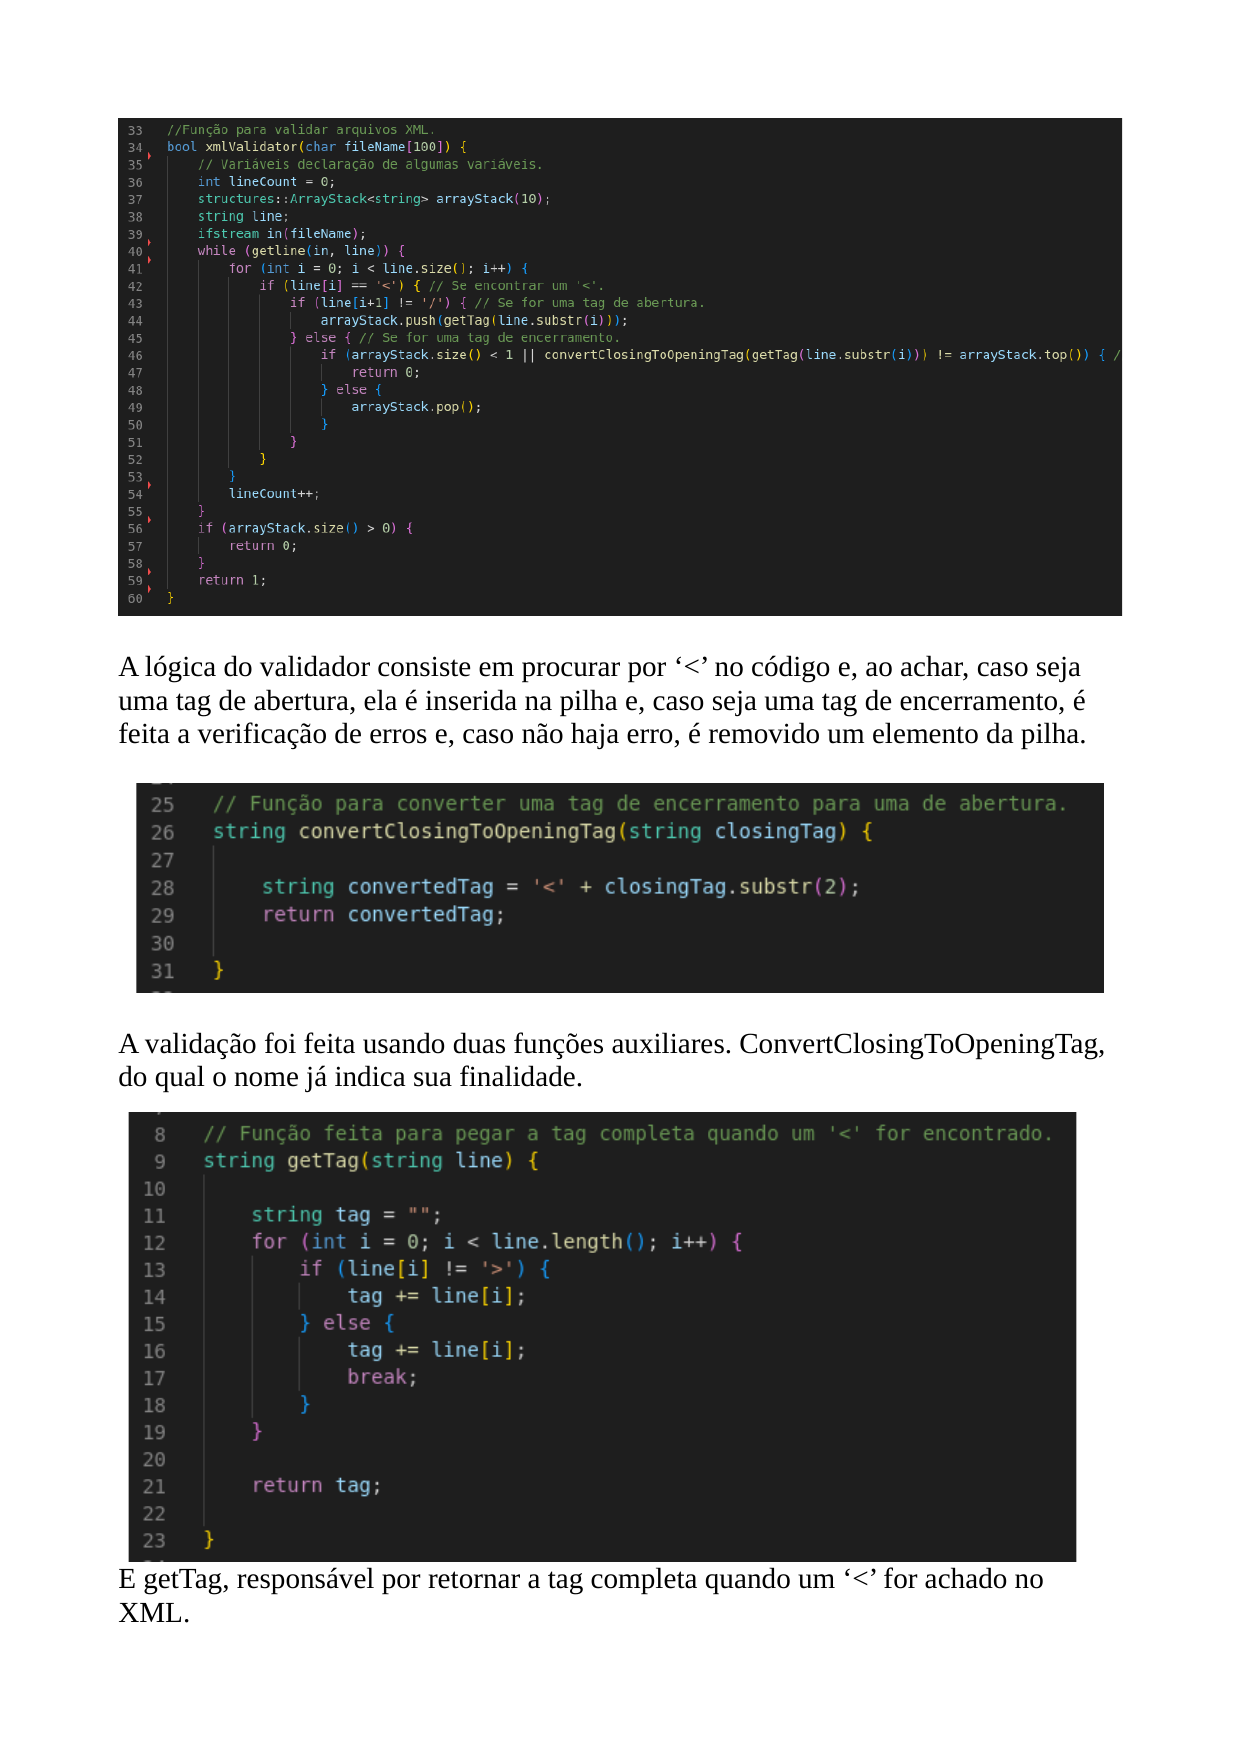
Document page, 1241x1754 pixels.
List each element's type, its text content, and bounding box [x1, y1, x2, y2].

text A validação foi feita usando duas funções auxiliares. ConvertClosingToOpeningTag, do qual o nome já indica sua finalidade. [118, 1026, 1122, 1093]
picture [118, 118, 1123, 616]
picture [136, 783, 1104, 993]
text A lógica do validador consiste em procurar por ‘<’ no código e, ao achar, caso seja uma tag de abertura, ela é inserida na pilha e, caso seja uma tag de encerramento, é feita a verificação de erros e, caso não haja erro, é removido um elemento da pilha. [118, 649, 1122, 750]
picture [128, 1112, 1077, 1562]
text E getTag, responsável por retornar a tag completa quando um ‘<’ for achado no XML. [118, 1093, 1122, 1629]
